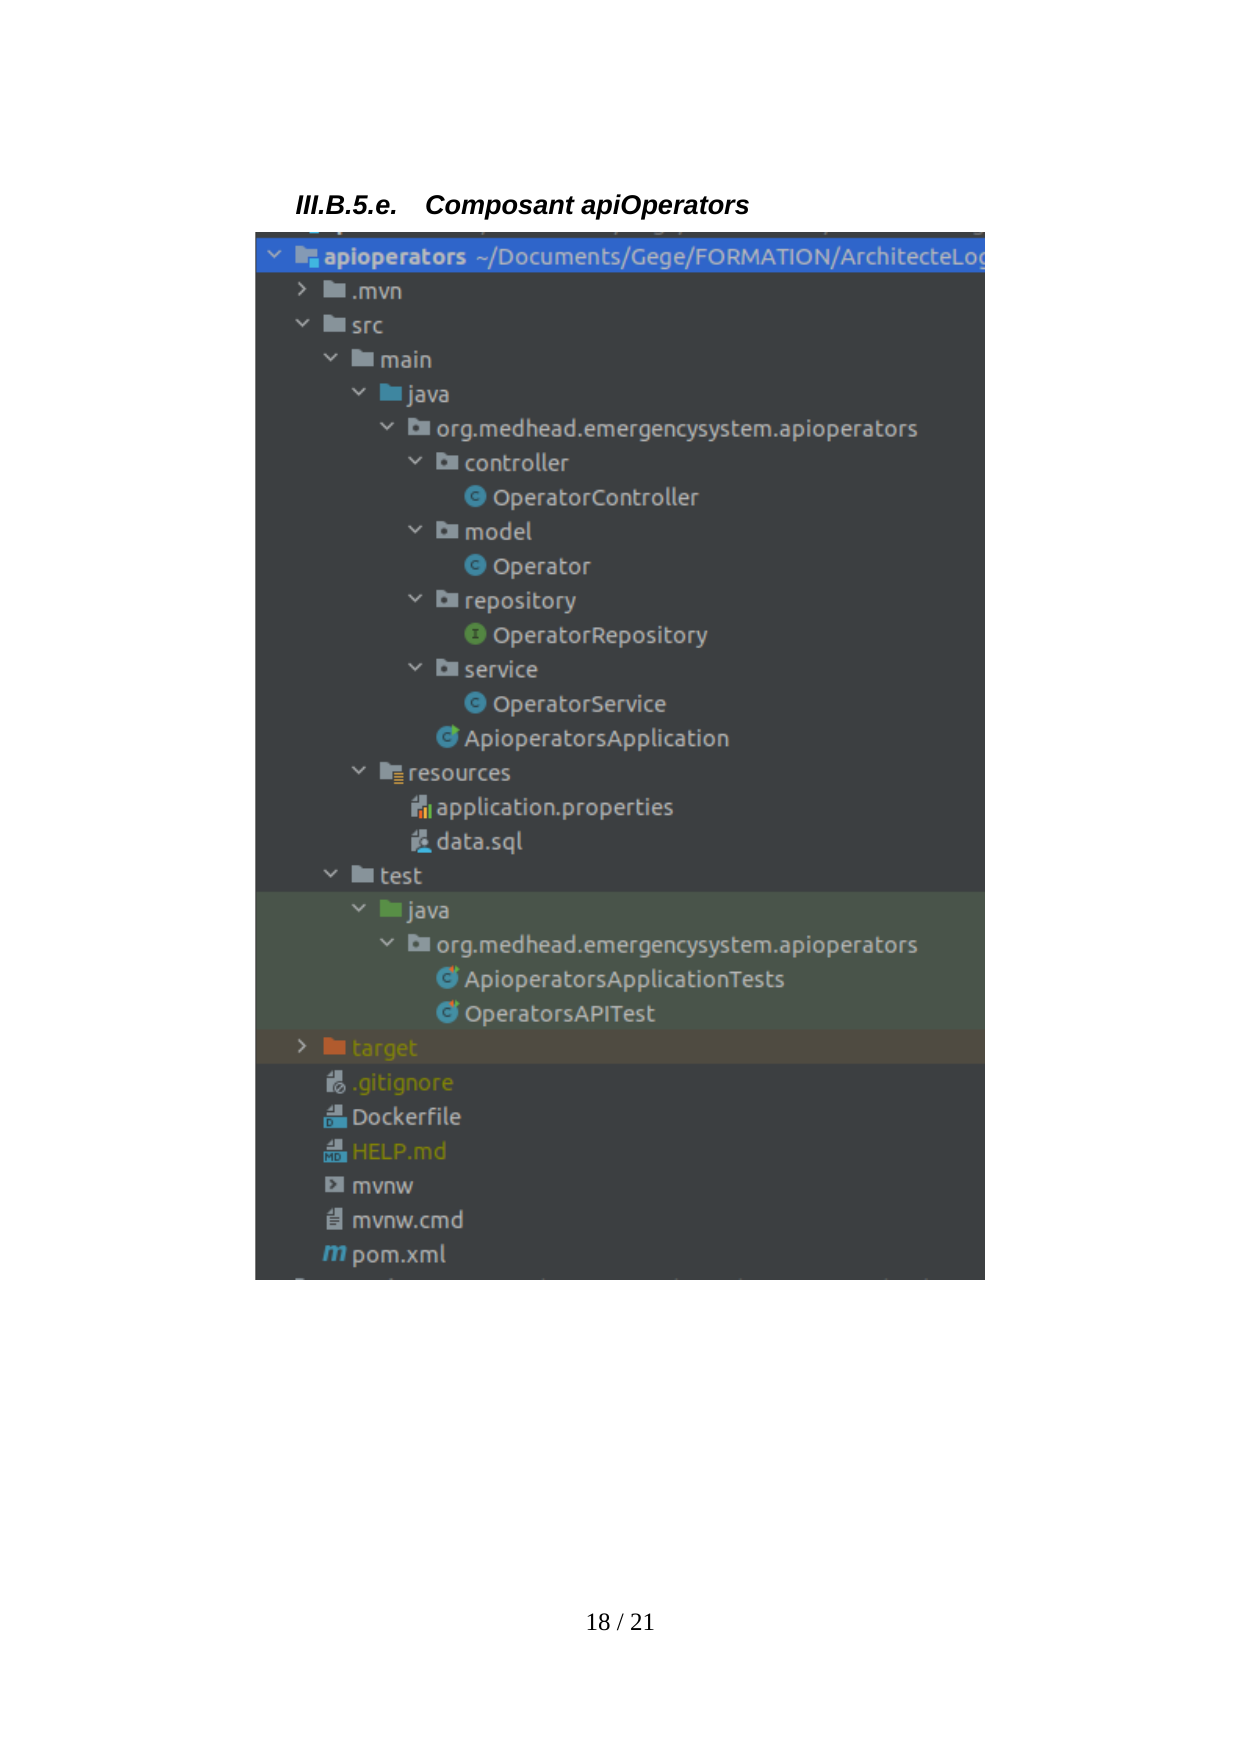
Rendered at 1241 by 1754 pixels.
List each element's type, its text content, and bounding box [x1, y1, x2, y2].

subtitle Composant apiOperators [118, 189, 1122, 220]
picture [255, 232, 985, 1280]
